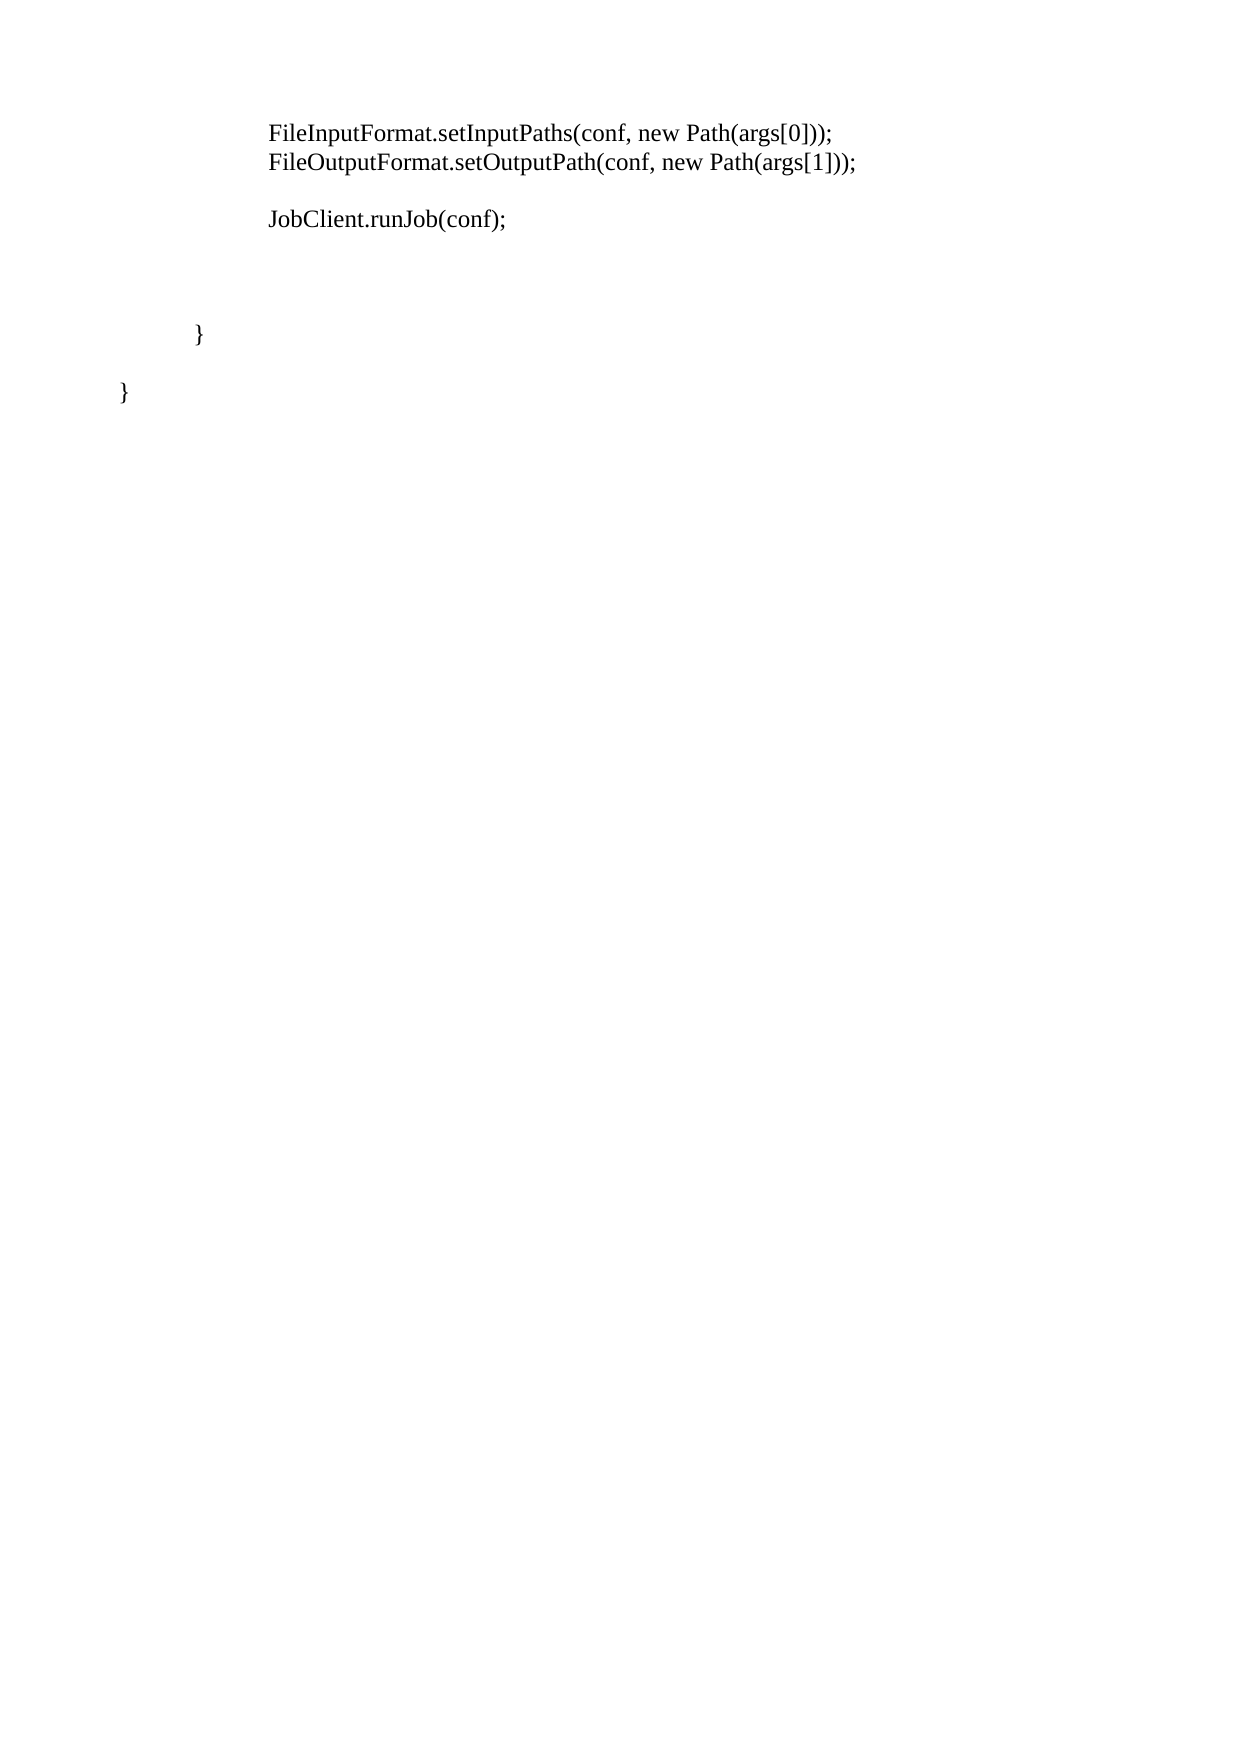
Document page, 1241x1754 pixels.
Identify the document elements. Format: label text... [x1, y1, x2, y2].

text FileInputFormat.setInputPaths(conf, new Path(args[0])); [118, 118, 1122, 147]
text JobClient.runJob(conf); [118, 204, 1122, 233]
text } [118, 377, 1122, 406]
text FileOutputFormat.setOutputPath(conf, new Path(args[1])); [118, 147, 1122, 176]
text } [118, 319, 1122, 348]
